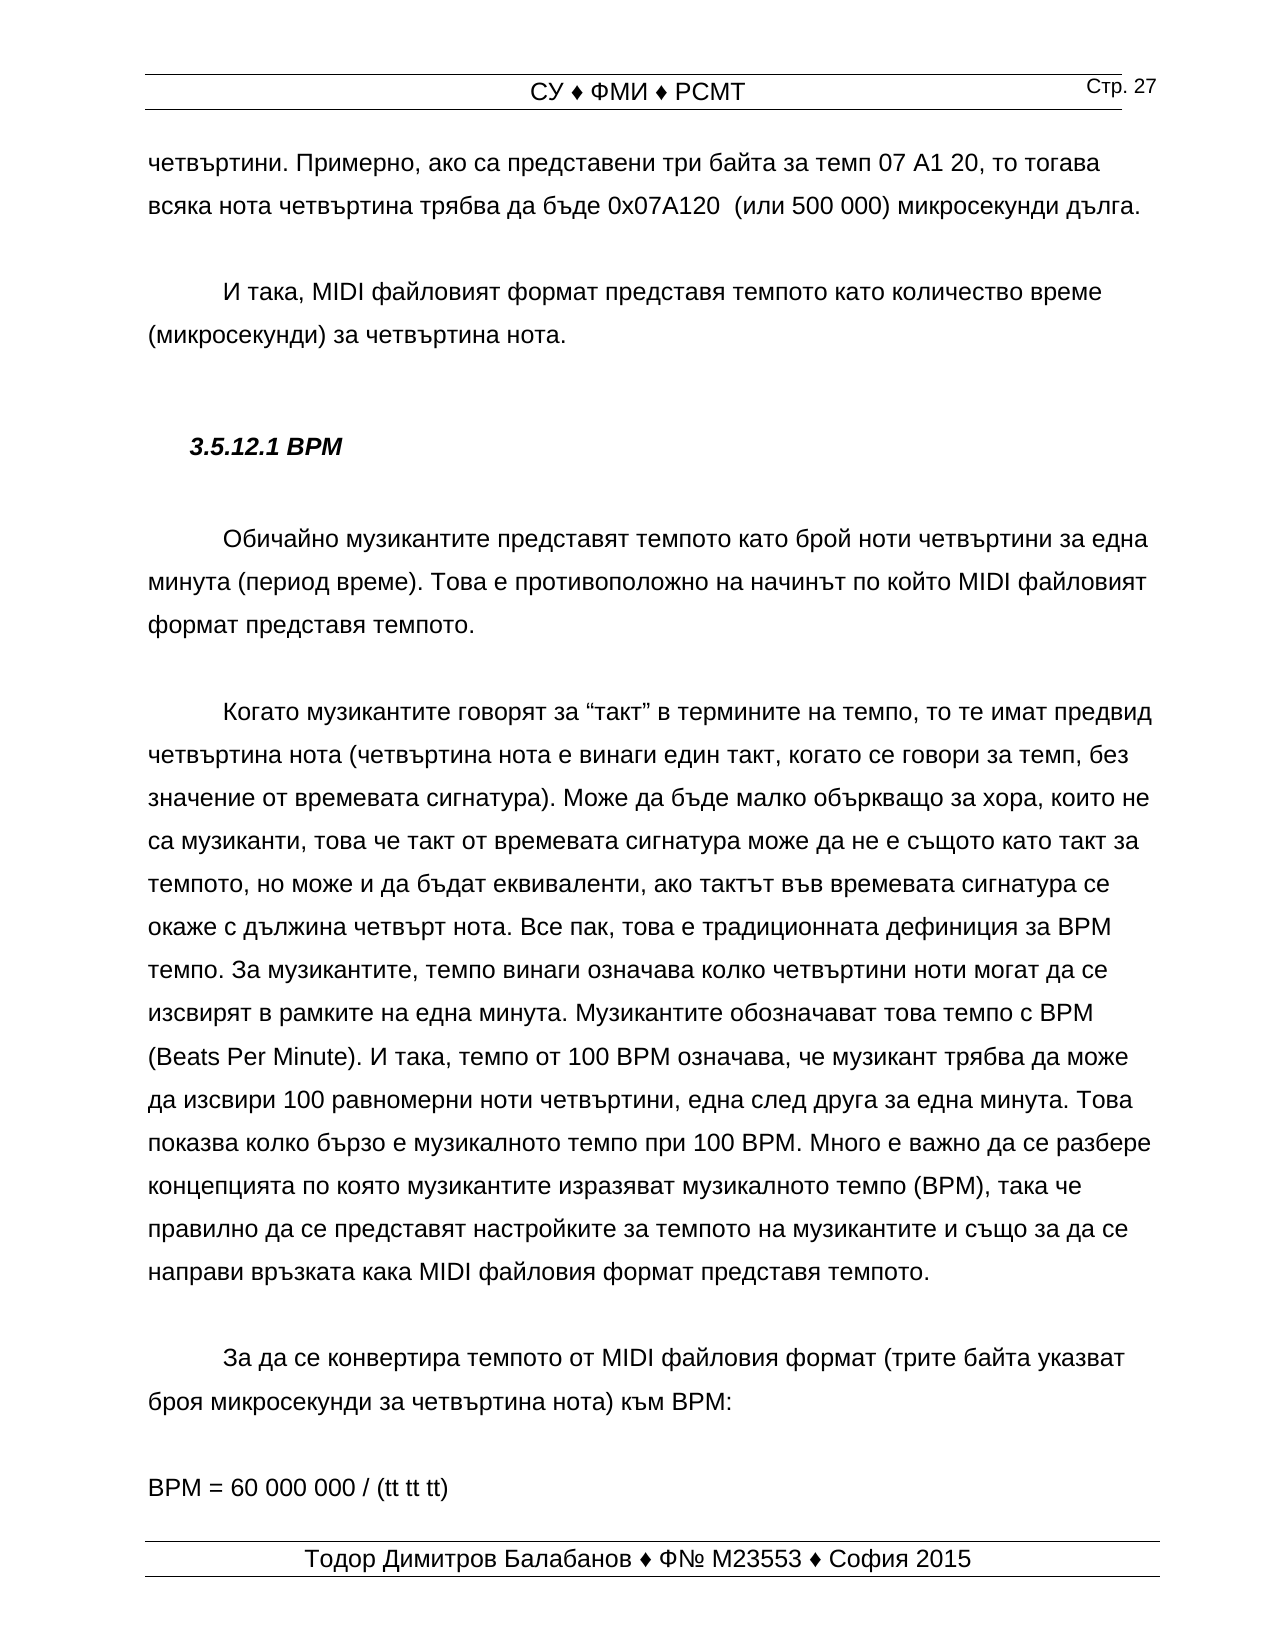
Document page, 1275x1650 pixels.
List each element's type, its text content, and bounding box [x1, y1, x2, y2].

text И така, MIDI файловият формат представя темпото като количество време (микросекунди) за четвъртина нота. [148, 277, 1157, 349]
text четвъртини. Примерно, ако са представени три байта за темп 07 A1 20, то тогава всяка нота четвъртина трябва да бъде 0x07A120 (или 500 000) микросекунди дълга. [148, 148, 1157, 219]
text BPM = 60 000 000 / (tt tt tt) [148, 1473, 1157, 1501]
text Когато музикантите говорят за “такт” в термините на темпо, то те имат предвид четвъртина нота (четвъртина нота е винаги един такт, когато се говори за темп, без значение от времевата сигнатура). Може да бъде малко объркващо за хора, които не са музиканти, това че такт от времевата сигнатура може да не е същото като такт за темпото, но може и да бъдат еквиваленти, ако тактът във времевата сигнатура се окаже с дължина четвърт нота. Все пак, това е традиционната дефиниция за BPM темпо. За музикантите, темпо винаги означава колко четвъртини ноти могат да се изсвирят в рамките на една минута. Музикантите обозначават това темпо с BPM (Beats Per Minute). И така, темпо от 100 BPM означава, че музикант трябва да може да изсвири 100 равномерни ноти четвъртини, една след друга за една минута. Това показва колко бързо е музикалното темпо при 100 BPM. Много е важно да се разбере концепцията по която музикантите изразяват музикалното темпо (BPM), така че правилно да се представят настройките за темпото на музикантите и също за да се направи връзката кака MIDI файловия формат представя темпото. [148, 696, 1157, 1286]
text За да се конвертира темпото от MIDI файловия формат (трите байта указват броя микросекунди за четвъртина нота) към BPM: [148, 1343, 1157, 1415]
subtitle 3.5.12.1 BPM [148, 431, 1157, 460]
text Обичайно музикантите представят темпото като брой ноти четвъртини за една минута (период време). Това е противоположно на начинът по който MIDI файловият формат представя темпото. [148, 524, 1157, 639]
